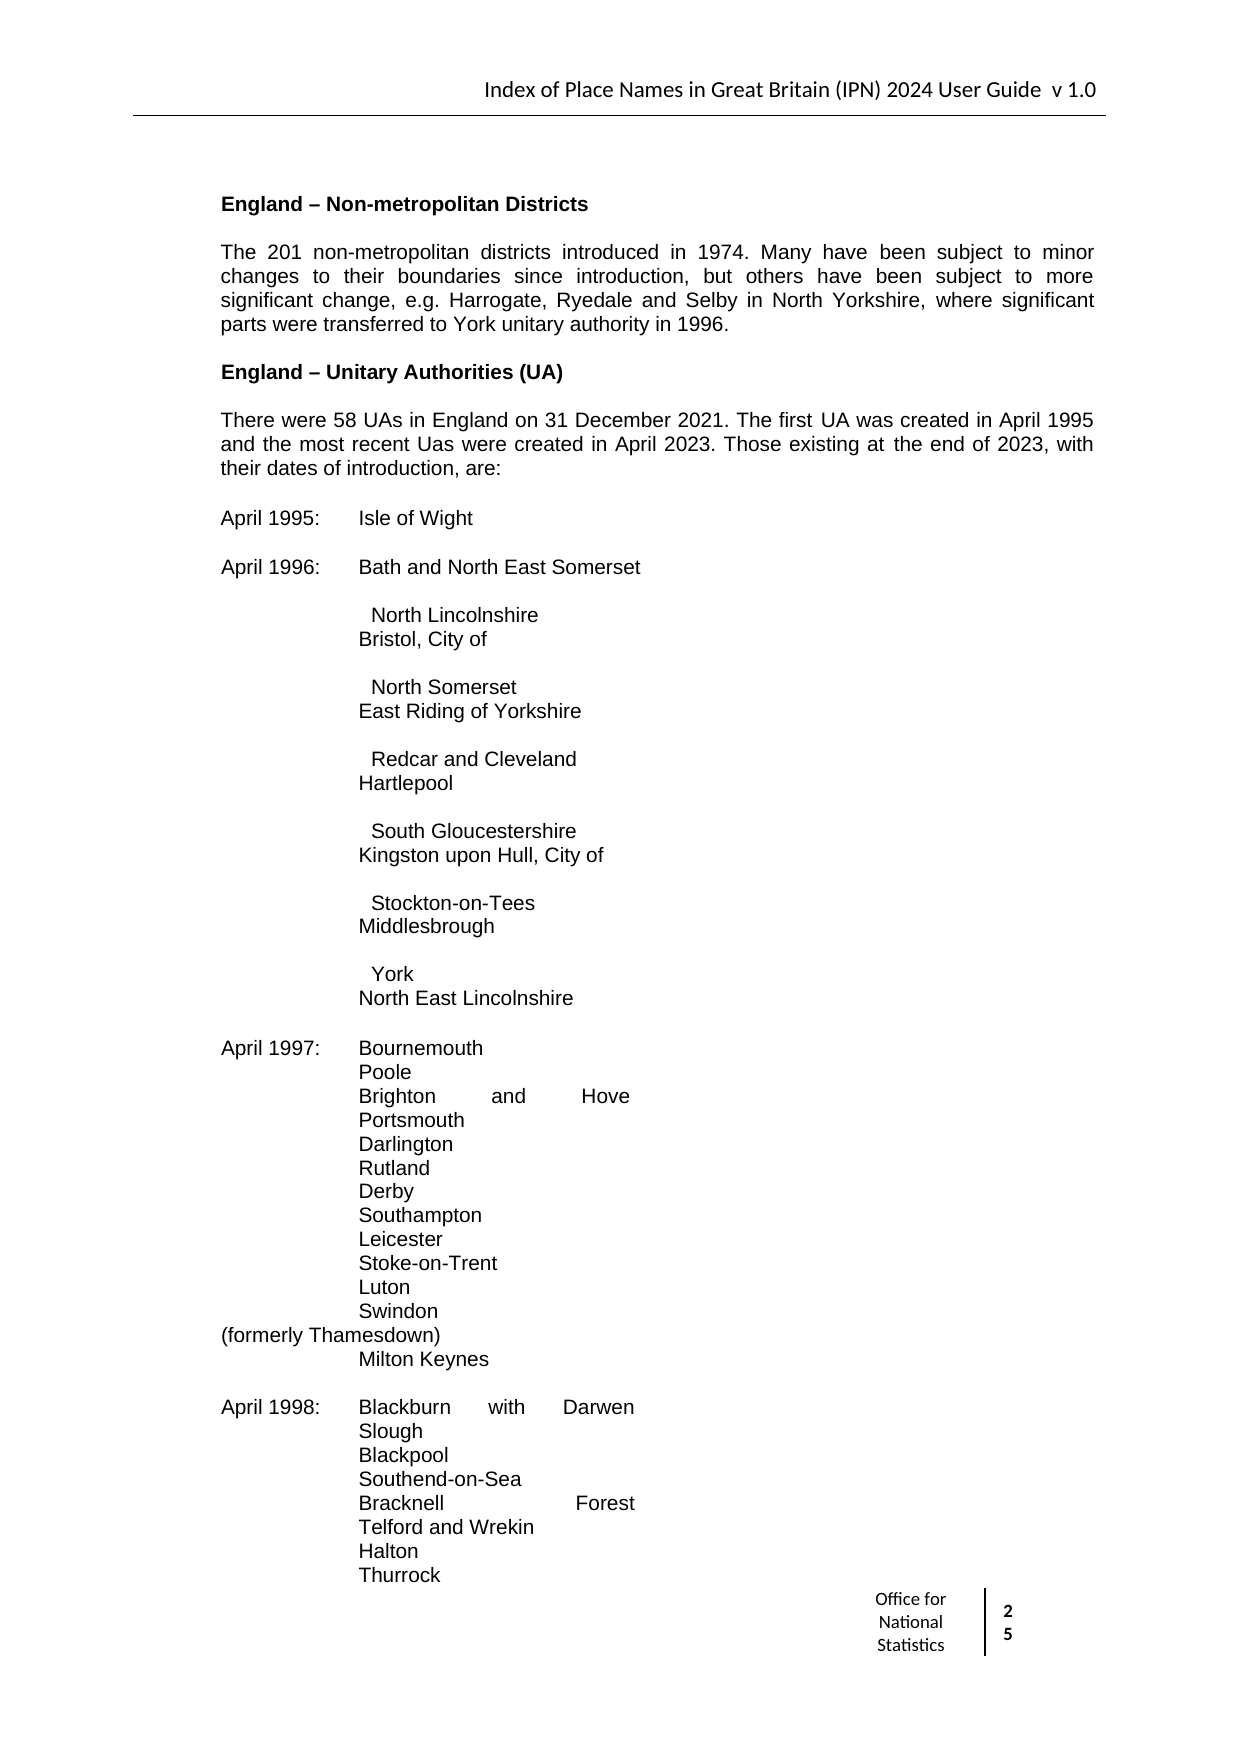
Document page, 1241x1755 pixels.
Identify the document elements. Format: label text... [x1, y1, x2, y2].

text Bristol, City of North Somerset [221, 627, 685, 699]
subtitle England – Non-metropolitan Districts [221, 192, 682, 216]
text Leicester Stoke-on-Trent [221, 1227, 521, 1275]
text Kingston upon Hull, City of Stockton-on-Tees [221, 842, 685, 914]
text Bracknell Forest Telford and Wrekin [221, 1491, 635, 1539]
text Milton Keynes [221, 1347, 521, 1371]
subtitle England – Unitary Authorities (UA) [221, 360, 602, 384]
text North East Lincolnshire [221, 986, 685, 1010]
text Hartlepool South Gloucestershire [221, 771, 685, 842]
text Darlington Rutland [221, 1131, 521, 1179]
text Blackpool Southend-on-Sea [221, 1443, 635, 1491]
text April 1996: Bath and North East Somerset North Lincolnshire [221, 555, 685, 627]
text Halton Thurrock [221, 1539, 635, 1587]
text Middlesbrough York [221, 914, 685, 986]
text Luton Swindon (formerly Thamesdown) [221, 1275, 521, 1347]
text April 1995: Isle of Wight [220, 506, 506, 530]
text April 1998: Blackburn with Darwen Slough [221, 1395, 635, 1443]
text East Riding of Yorkshire Redcar and Cleveland [221, 699, 685, 771]
text Brighton and Hove Portsmouth [221, 1083, 630, 1131]
text April 1997: Bournemouth Poole [221, 1036, 521, 1083]
text The 201 non-metropolitan districts introduced in 1974. Many have been subject to minor changes to their boundaries since introduction, but others have been subject to more significant change, e.g. Harrogate, Ryedale and Selby in North Yorkshire, where significant parts were transferred to York unitary authority in 1996. [220, 240, 1094, 336]
text There were 58 UAs in England on 31 December 2021. The first UA was created in April 1995 and the most recent Uas were created in April 2023. Those existing at the end of 2023, with their dates of introduction, are: [220, 408, 1094, 480]
text Derby Southampton [221, 1179, 521, 1227]
